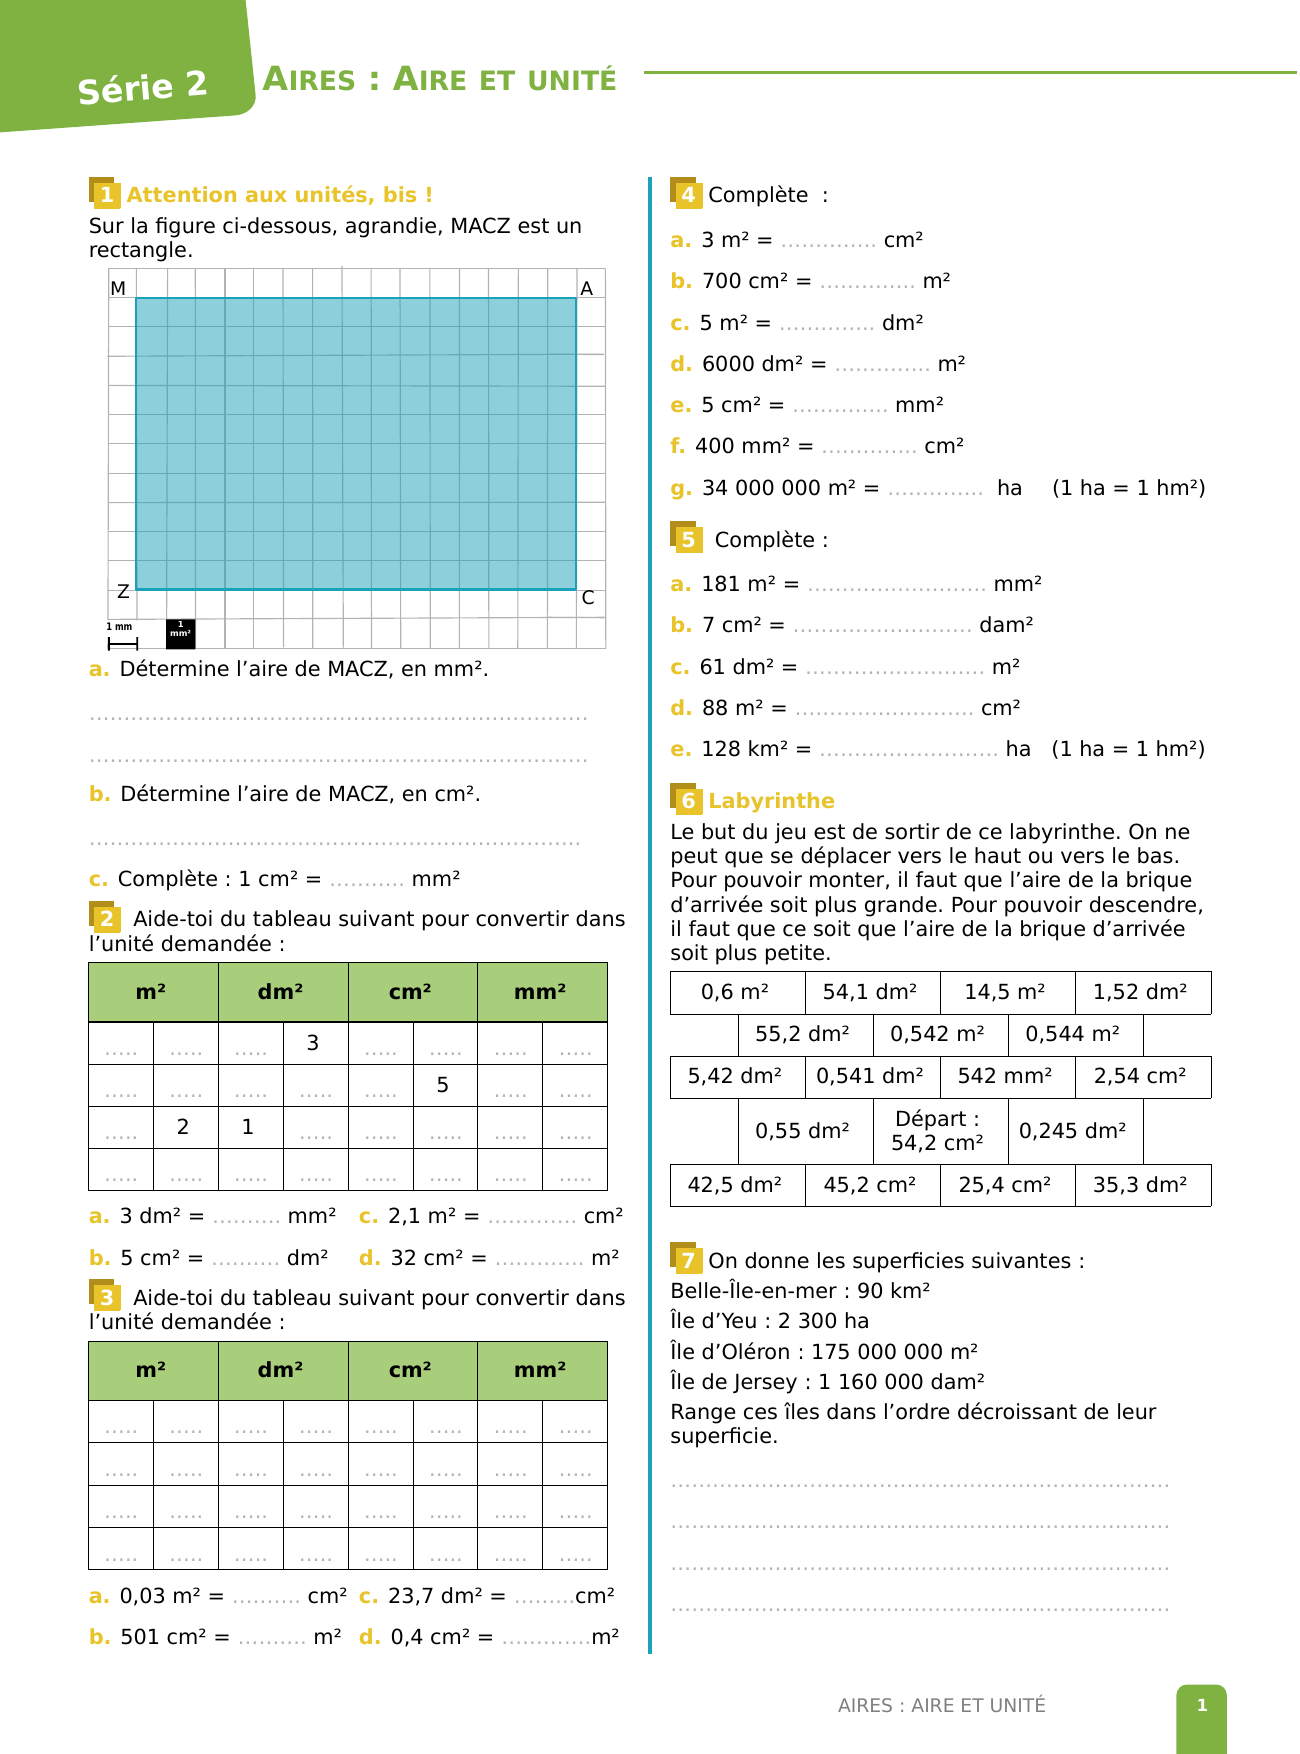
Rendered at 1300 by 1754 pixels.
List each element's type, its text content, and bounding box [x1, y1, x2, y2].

text ……………………………………………………………… [670, 1537, 1211, 1579]
table_cell ….. [414, 1528, 477, 1569]
table_cell ….. [543, 1149, 607, 1190]
list 3 m² = ………….. cm² [670, 214, 1211, 256]
table_cell ….. [414, 1401, 477, 1442]
table_cell 5,42 dm² [671, 1057, 805, 1098]
table_cell ….. [543, 1107, 607, 1148]
list 5 m² = ………….. dm² [670, 297, 1211, 338]
table_header m² [89, 963, 218, 1021]
table_cell ….. [154, 1065, 218, 1106]
text …………………………………………………………….. [88, 812, 629, 854]
subtitle Aide-toi du tableau suivant pour convertir dans l’unité demandée : [88, 1279, 629, 1335]
subtitle Aide-toi du tableau suivant pour convertir dans l’unité demandée : [88, 901, 629, 956]
subtitle Labyrinthe [696, 783, 1211, 814]
subtitle Île d’Yeu : 2 300 ha [670, 1309, 1205, 1334]
table_cell ….. [219, 1486, 283, 1527]
table_cell ….. [414, 1023, 477, 1064]
table_cell ….. [414, 1443, 477, 1484]
table_cell ….. [414, 1149, 477, 1190]
list On donne les superficies suivantes : [696, 1242, 1211, 1273]
table_cell ….. [478, 1107, 542, 1148]
subtitle Range ces îles dans l’ordre décroissant de leur superficie. [670, 1400, 1205, 1449]
table_cell ….. [349, 1065, 413, 1106]
table_cell ….. [543, 1023, 607, 1064]
table_cell 55,2 dm² [739, 1015, 873, 1056]
table_cell ….. [219, 1023, 283, 1064]
table_cell 42,5 dm² [671, 1165, 805, 1206]
list 32 cm² = …………. m² [359, 1232, 629, 1273]
subtitle Île de Jersey : 1 160 000 dam² [670, 1370, 1205, 1394]
table_cell ….. [89, 1401, 153, 1442]
table_cell 5 [414, 1065, 477, 1106]
table_cell 35,3 dm² [1076, 1165, 1211, 1206]
table_cell Départ : 54,2 cm² [874, 1099, 1008, 1164]
table_cell [670, 1015, 738, 1056]
table_cell ….. [89, 1528, 153, 1569]
table_cell ….. [154, 1149, 218, 1190]
table_cell ….. [349, 1443, 413, 1484]
table_cell ….. [478, 1065, 542, 1106]
table_header 14,5 m² [941, 972, 1075, 1013]
list 6000 dm² = ………….. m² [670, 338, 1211, 379]
table_header 0,6 m² [671, 972, 805, 1013]
table_cell ….. [154, 1528, 218, 1569]
table_cell 1 [219, 1107, 283, 1148]
table_cell ….. [543, 1486, 607, 1527]
subtitle Attention aux unités, bis ! [114, 177, 629, 208]
list 2,1 m² = …………. cm² [359, 1191, 629, 1232]
table_cell ….. [219, 1065, 283, 1106]
list 7 cm² = ………….…………. dam² [670, 600, 1211, 641]
table_cell ….. [284, 1401, 348, 1442]
table_cell ….. [478, 1023, 542, 1064]
subtitle Complète : [696, 521, 1211, 552]
table_cell 25,4 cm² [941, 1165, 1075, 1206]
table_cell ….. [414, 1107, 477, 1148]
table_cell 0,55 dm² [739, 1099, 873, 1164]
list 23,7 dm² = ……...cm² [359, 1570, 629, 1612]
table_cell [1144, 1099, 1211, 1164]
table_cell ….. [284, 1528, 348, 1569]
list 181 m² = ………….…………. mm² [670, 558, 1211, 600]
table_cell ….. [89, 1486, 153, 1527]
table_cell ….. [478, 1528, 542, 1569]
list 3 dm² = ………. mm² [88, 1191, 359, 1232]
text ……………………………………………………………… [670, 1454, 1211, 1496]
table_cell ….. [89, 1443, 153, 1484]
table_header cm² [349, 963, 477, 1021]
table_cell 0,542 m² [874, 1015, 1008, 1056]
table_cell ….. [154, 1443, 218, 1484]
table_header dm² [219, 1342, 348, 1400]
table_cell ….. [284, 1107, 348, 1148]
list 501 cm² = ………. m² [88, 1612, 359, 1653]
list 400 mm² = ………….. cm² [670, 421, 1211, 462]
table_cell ….. [349, 1528, 413, 1569]
table_cell ….. [154, 1401, 218, 1442]
subtitle Belle-Île-en-mer : 90 km² [670, 1279, 1205, 1303]
table_cell ….. [219, 1528, 283, 1569]
table_cell ….. [89, 1107, 153, 1148]
table_cell 45,2 cm² [806, 1165, 940, 1206]
table_cell ….. [543, 1065, 607, 1106]
table_header cm² [349, 1342, 477, 1400]
table_cell 2 [154, 1107, 218, 1148]
table_cell ….. [349, 1023, 413, 1064]
table_cell ….. [349, 1486, 413, 1527]
subtitle Sur la figure ci-dessous, agrandie, MACZ est un rectangle. [88, 214, 623, 263]
table_header dm² [219, 963, 348, 1021]
table_cell ….. [349, 1149, 413, 1190]
table_cell ….. [89, 1149, 153, 1190]
table_header 1,52 dm² [1076, 972, 1211, 1013]
table_cell 3 [284, 1023, 348, 1064]
table_cell ….. [284, 1065, 348, 1106]
table_header mm² [478, 1342, 607, 1400]
list Détermine l’aire de MACZ, en cm². [88, 782, 629, 806]
table_header m² [89, 1342, 218, 1400]
table_cell 542 mm² [941, 1057, 1075, 1098]
table_cell ….. [543, 1401, 607, 1442]
table_cell ….. [349, 1107, 413, 1148]
subtitle Complète : [696, 177, 1211, 208]
list 5 cm² = ………….. mm² [670, 379, 1211, 421]
list 88 m² = ………….…………. cm² [670, 682, 1211, 724]
subtitle Île d’Oléron : 175 000 000 m² [670, 1340, 1205, 1364]
table_cell ….. [478, 1149, 542, 1190]
table_cell ….. [154, 1023, 218, 1064]
list 0,03 m² = ………. cm² [88, 1570, 359, 1612]
table_cell ….. [284, 1443, 348, 1484]
table_header 54,1 dm² [806, 972, 940, 1013]
table_cell ….. [89, 1065, 153, 1106]
table_cell ….. [478, 1401, 542, 1442]
table_cell ….. [284, 1486, 348, 1527]
table_cell 0,541 dm² [806, 1057, 940, 1098]
list Complète : 1 cm² = ……….. mm² [88, 854, 629, 895]
table_cell [670, 1099, 738, 1164]
table_cell 0,544 m² [1009, 1015, 1143, 1056]
table_cell ….. [219, 1149, 283, 1190]
table_cell ….. [219, 1443, 283, 1484]
list Détermine l’aire de MACZ, en mm². [88, 657, 629, 682]
table_cell ….. [284, 1149, 348, 1190]
text ……………………………………………………………… [88, 688, 629, 729]
table_cell ….. [219, 1401, 283, 1442]
table_cell ….. [543, 1443, 607, 1484]
table_cell ….. [349, 1401, 413, 1442]
table_header mm² [478, 963, 607, 1021]
text ……………………………………………………………… [670, 1579, 1211, 1620]
list 5 cm² = ………. dm² [88, 1232, 359, 1273]
table_cell 0,245 dm² [1009, 1099, 1143, 1164]
list 34 000 000 m² = ………….. ha (1 ha = 1 hm²) [670, 462, 1211, 504]
table_cell ….. [89, 1023, 153, 1064]
text ……………………………………………………………… [670, 1496, 1211, 1537]
table_cell ….. [414, 1486, 477, 1527]
table_cell ….. [543, 1528, 607, 1569]
list 128 km² = ………….…………. ha (1 ha = 1 hm²) [670, 724, 1211, 765]
table_cell ….. [478, 1443, 542, 1484]
list 61 dm² = ………….…………. m² [670, 641, 1211, 682]
text ……………………………………………………………… [88, 729, 629, 770]
table_cell [1144, 1015, 1211, 1056]
table_cell ….. [154, 1486, 218, 1527]
subtitle Le but du jeu est de sortir de ce labyrinthe. On ne peut que se déplacer vers le haut ou vers le bas. Pour pouvoir monter, il faut que l’aire de la brique d’arrivée soit plus grande. Pour pouvoir descendre, il faut que ce soit que l’aire de la brique d’arrivée soit plus petite. [670, 820, 1205, 965]
table_cell 2,54 cm² [1076, 1057, 1211, 1098]
list 0,4 cm² = ………….m² [359, 1612, 629, 1653]
table_cell ….. [478, 1486, 542, 1527]
list 700 cm² = ………….. m² [670, 256, 1211, 297]
